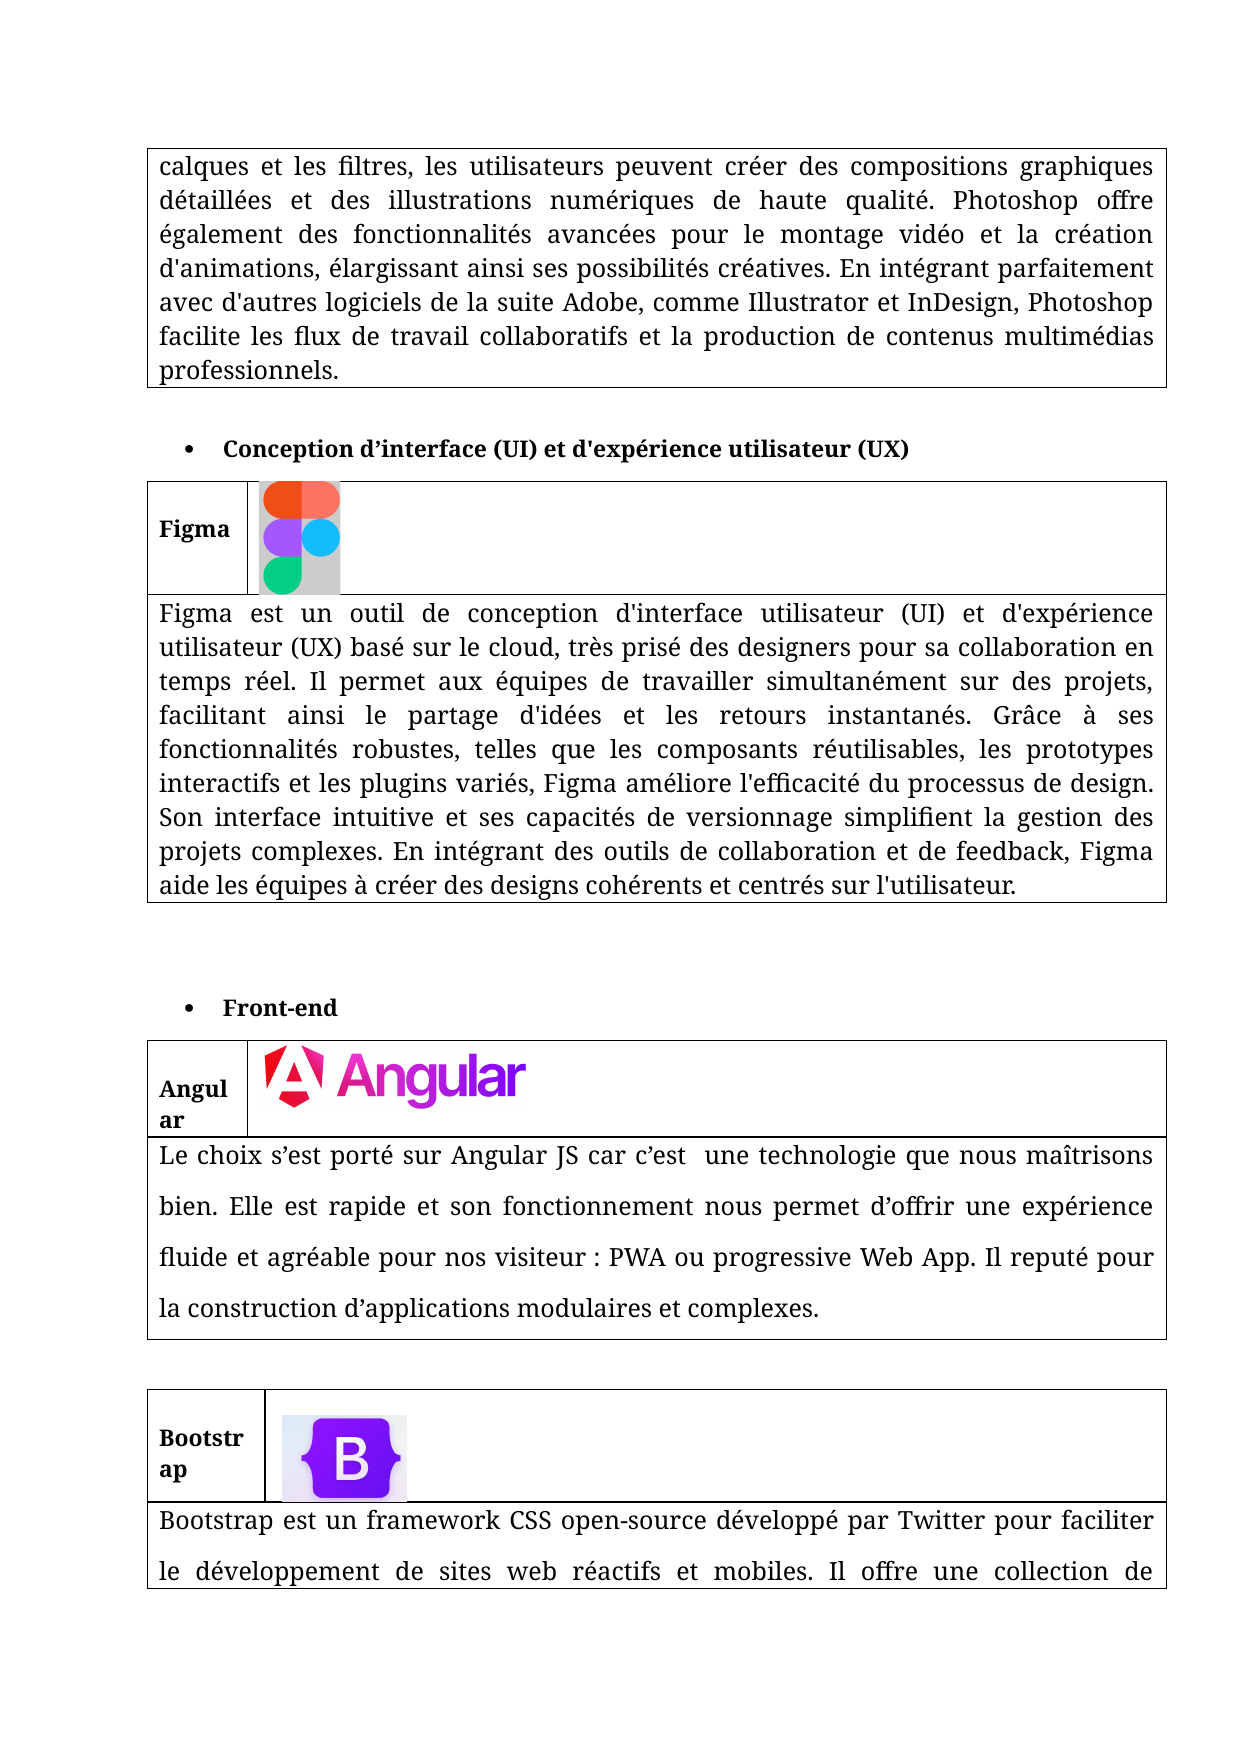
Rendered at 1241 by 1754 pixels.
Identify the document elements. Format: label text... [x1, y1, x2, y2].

list Front-end [185, 992, 1093, 1024]
table_cell calques et les filtres, les utilisateurs peuvent créer des compositions graphiques détaillées et des illustrations numériques de haute qualité. Photoshop offre également des fonctionnalités avancées pour le montage vidéo et la création d'animations, élargissant ainsi ses possibilités créatives. En intégrant parfaitement avec d'autres logiciels de la suite Adobe, comme Illustrator et InDesign, Photoshop facilite les flux de travail collaboratifs et la production de contenus multimédias professionnels. [148, 149, 1166, 387]
table_cell Bootstrap est un framework CSS open-source développé par Twitter pour faciliter le développement de sites web réactifs et mobiles. Il offre une collection de [148, 1503, 1166, 1588]
table_header [266, 1390, 1166, 1501]
table_header Angular [148, 1041, 247, 1136]
table_cell Le choix s’est porté sur Angular JS car c’est une technologie que nous maîtrisons bien. Elle est rapide et son fonctionnement nous permet d’offrir une expérience fluide et agréable pour nos visiteur : PWA ou progressive Web App. Il reputé pour la construction d’applications modulaires et complexes. [148, 1138, 1166, 1339]
table_header Bootstrap [148, 1390, 264, 1501]
table_header Figma [148, 482, 247, 594]
table_header [248, 482, 258, 594]
table_header [341, 482, 1166, 594]
table_cell Figma est un outil de conception d'interface utilisateur (UI) et d'expérience utilisateur (UX) basé sur le cloud, très prisé des designers pour sa collaboration en temps réel. Il permet aux équipes de travailler simultanément sur des projets, facilitant ainsi le partage d'idées et les retours instantanés. Grâce à ses fonctionnalités robustes, telles que les composants réutilisables, les prototypes interactifs et les plugins variés, Figma améliore l'efficacité du processus de design. Son interface intuitive et ses capacités de versionnage simplifient la gestion des projets complexes. En intégrant des outils de collaboration et de feedback, Figma aide les équipes à créer des designs cohérents et centrés sur l'utilisateur. [148, 595, 1166, 902]
table_header [248, 1041, 1166, 1136]
list Conception d’interface (UI) et d'expérience utilisateur (UX) [185, 433, 1093, 464]
